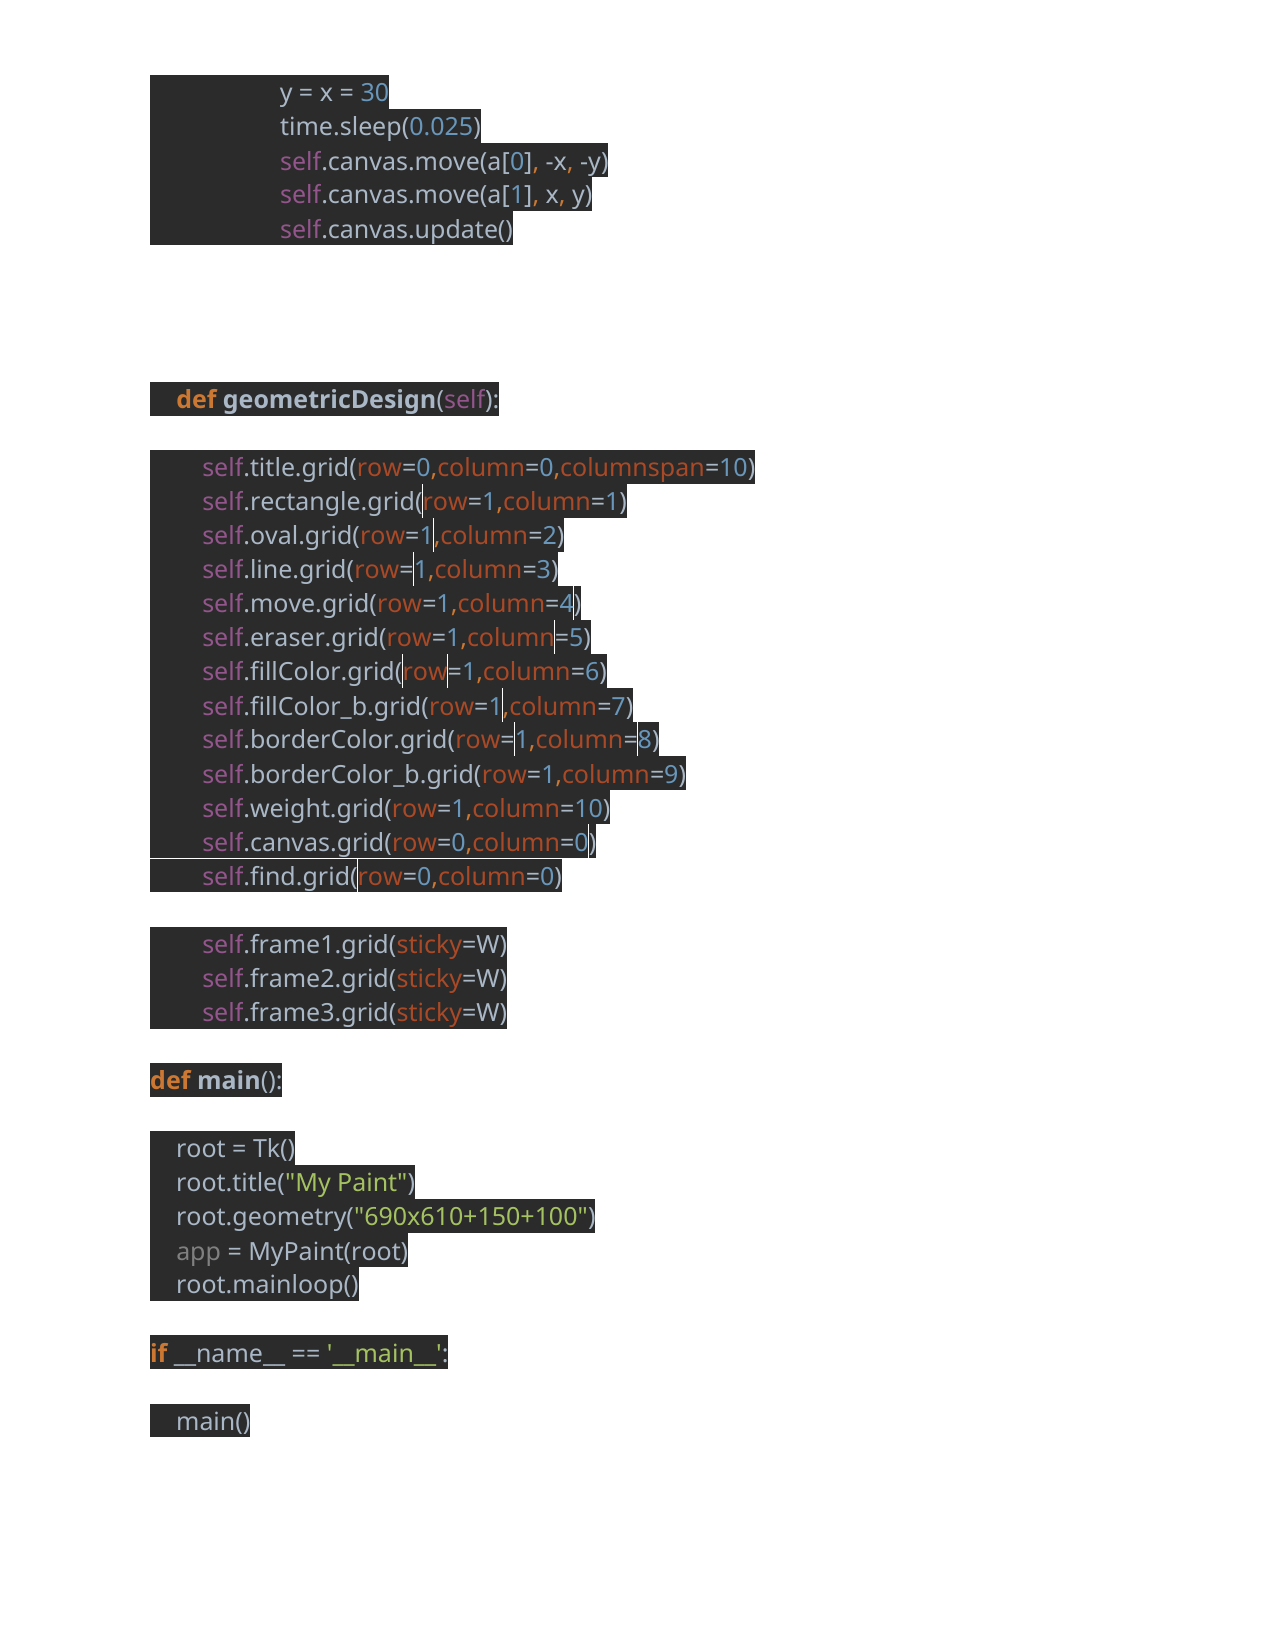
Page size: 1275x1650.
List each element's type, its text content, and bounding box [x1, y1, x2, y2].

text y = x = 30 time.sleep(0.025) self.canvas.move(a[0], -x, -y) self.canvas.move(a[1], x, y) self.canvas.update() def geometricDesign(self): self.title.grid(row=0,column=0,columnspan=10) self.rectangle.grid(row=1,column=1) self.oval.grid(row=1,column=2) self.line.grid(row=1,column=3) self.move.grid(row=1,column=4) self.eraser.grid(row=1,column=5) self.fillColor.grid(row=1,column=6) self.fillColor_b.grid(row=1,column=7) self.borderColor.grid(row=1,column=8) self.borderColor_b.grid(row=1,column=9) self.weight.grid(row=1,column=10) self.canvas.grid(row=0,column=0) self.find.grid(row=0,column=0) self.frame1.grid(sticky=W) self.frame2.grid(sticky=W) self.frame3.grid(sticky=W) def main(): root = Tk() root.title("My Paint") root.geometry("690x610+150+100") app = MyPaint(root) root.mainloop() if __name__ == '__main__': main() [150, 75, 1125, 1574]
